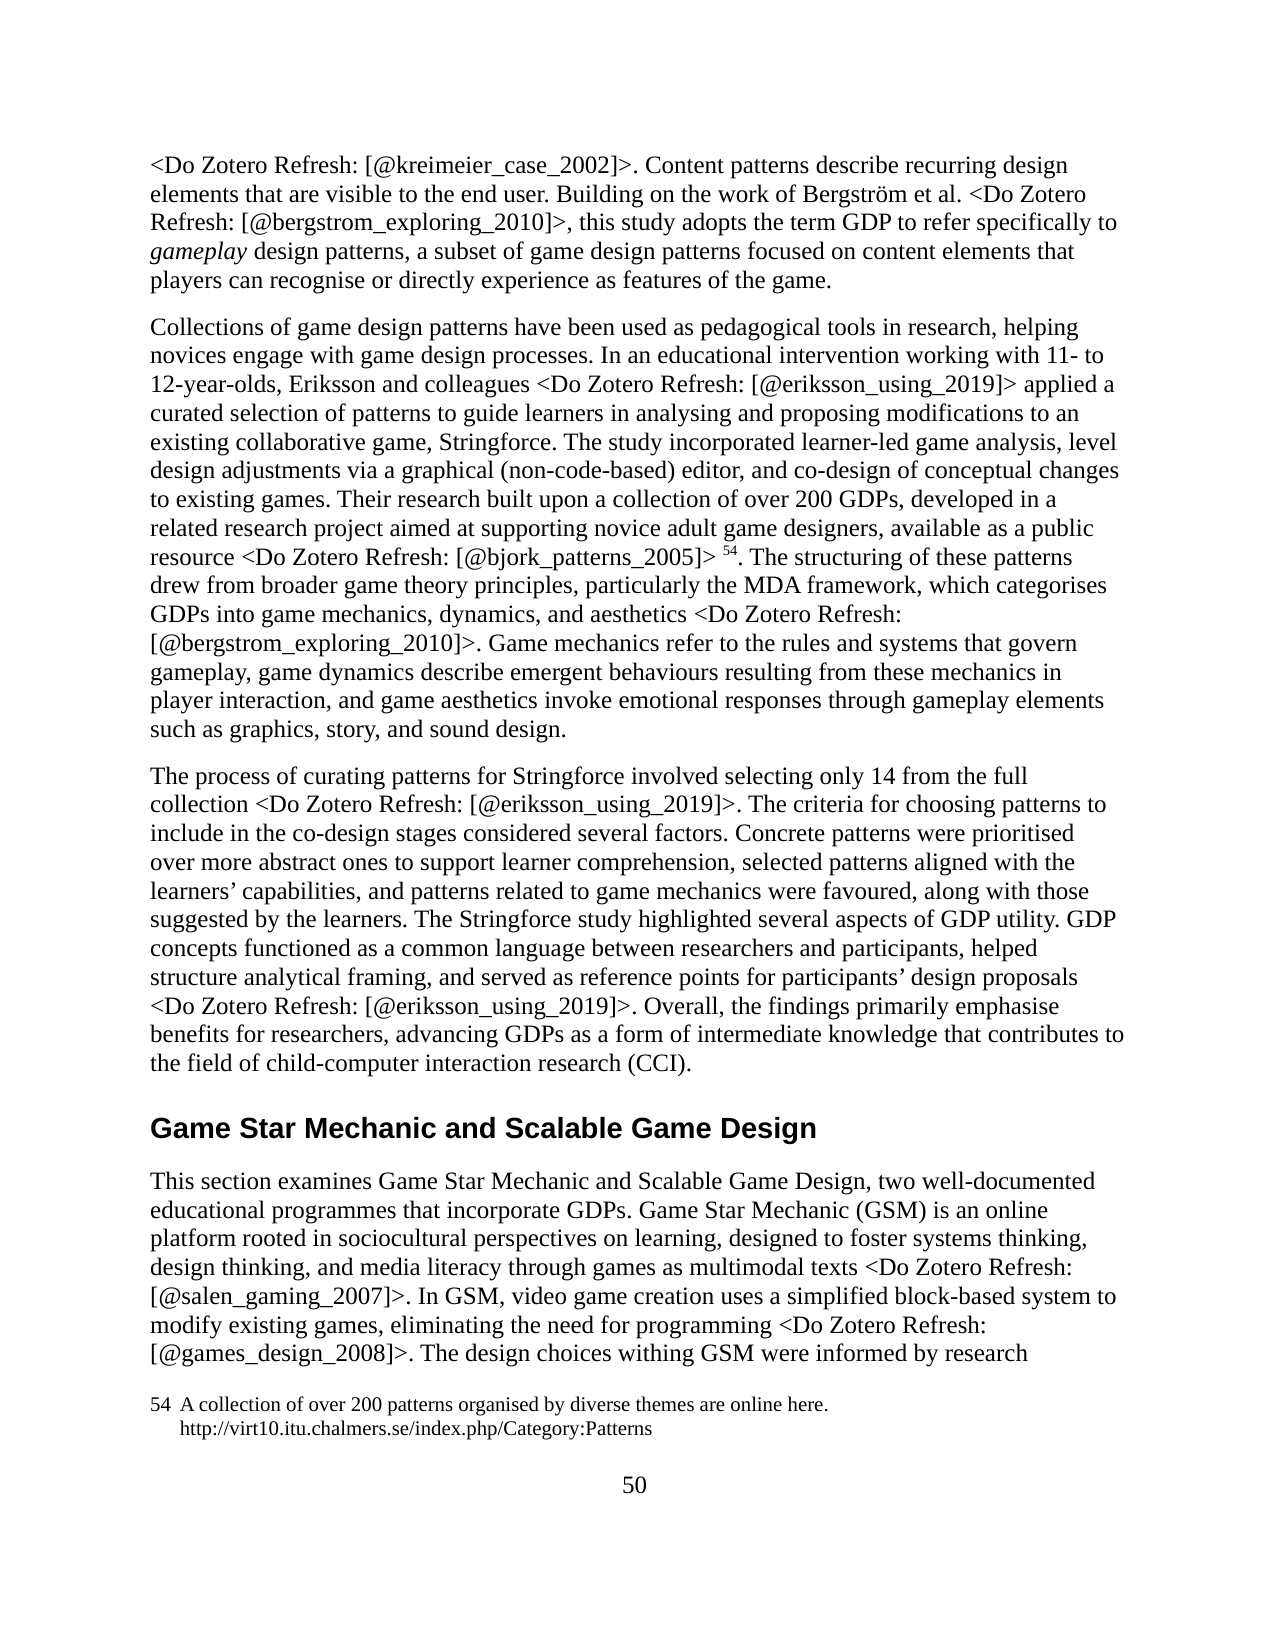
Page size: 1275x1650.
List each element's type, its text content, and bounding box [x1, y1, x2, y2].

text The process of curating patterns for Stringforce involved selecting only 14 from the full collection <Do Zotero Refresh: [@eriksson_using_2019]>. The criteria for choosing patterns to include in the co-design stages considered several factors. Concrete patterns were prioritised over more abstract ones to support learner comprehension, selected patterns aligned with the learners’ capabilities, and patterns related to game mechanics were favoured, along with those suggested by the learners. The Stringforce study highlighted several aspects of GDP utility. GDP concepts functioned as a common language between researchers and participants, helped structure analytical framing, and served as reference points for participants’ design proposals <Do Zotero Refresh: [@eriksson_using_2019]>. Overall, the findings primarily emphasise benefits for researchers, advancing GDPs as a form of intermediate knowledge that contributes to the field of child-computer interaction research (CCI). [150, 761, 1125, 1077]
text <Do Zotero Refresh: [@kreimeier_case_2002]>. Content patterns describe recurring design elements that are visible to the end user. Building on the work of Bergström et al. <Do Zotero Refresh: [@bergstrom_exploring_2010]>, this study adopts the term GDP to refer specifically to gameplay design patterns, a subset of game design patterns focused on content elements that players can recognise or directly experience as features of the game. [150, 150, 1125, 294]
text This section examines Game Star Mechanic and Scalable Game Design, two well-documented educational programmes that incorporate GDPs. Game Star Mechanic (GSM) is an online platform rooted in sociocultural perspectives on learning, designed to foster systems thinking, design thinking, and media literacy through games as multimodal texts <Do Zotero Refresh: [@salen_gaming_2007]>. In GSM, video game creation uses a simplified block-based system to modify existing games, eliminating the need for programming <Do Zotero Refresh: [@games_design_2008]>. The design choices withing GSM were informed by research [150, 1166, 1125, 1367]
subtitle Game Star Mechanic and Scalable Game Design [150, 1111, 1125, 1144]
text Collections of game design patterns have been used as pedagogical tools in research, helping novices engage with game design processes. In an educational intervention working with 11- to 12-year-olds, Eriksson and colleagues <Do Zotero Refresh: [@eriksson_using_2019]> applied a curated selection of patterns to guide learners in analysing and proposing modifications to an existing collaborative game, Stringforce. The study incorporated learner-led game analysis, level design adjustments via a graphical (non-code-based) editor, and co-design of conceptual changes to existing games. Their research built upon a collection of over 200 GDPs, developed in a related research project aimed at supporting novice adult game designers, available as a public resource <Do Zotero Refresh: [@bjork_patterns_2005]> . The structuring of these patterns drew from broader game theory principles, particularly the MDA framework, which categorises GDPs into game mechanics, dynamics, and aesthetics <Do Zotero Refresh: [@bergstrom_exploring_2010]>. Game mechanics refer to the rules and systems that govern gameplay, game dynamics describe emergent behaviours resulting from these mechanics in player interaction, and game aesthetics invoke emotional responses through gameplay elements such as graphics, story, and sound design. [150, 312, 1125, 743]
text A collection of over 200 patterns organised by diverse themes are online here. http://virt10.itu.chalmers.se/index.php/Category:Patterns [150, 1392, 1125, 1440]
